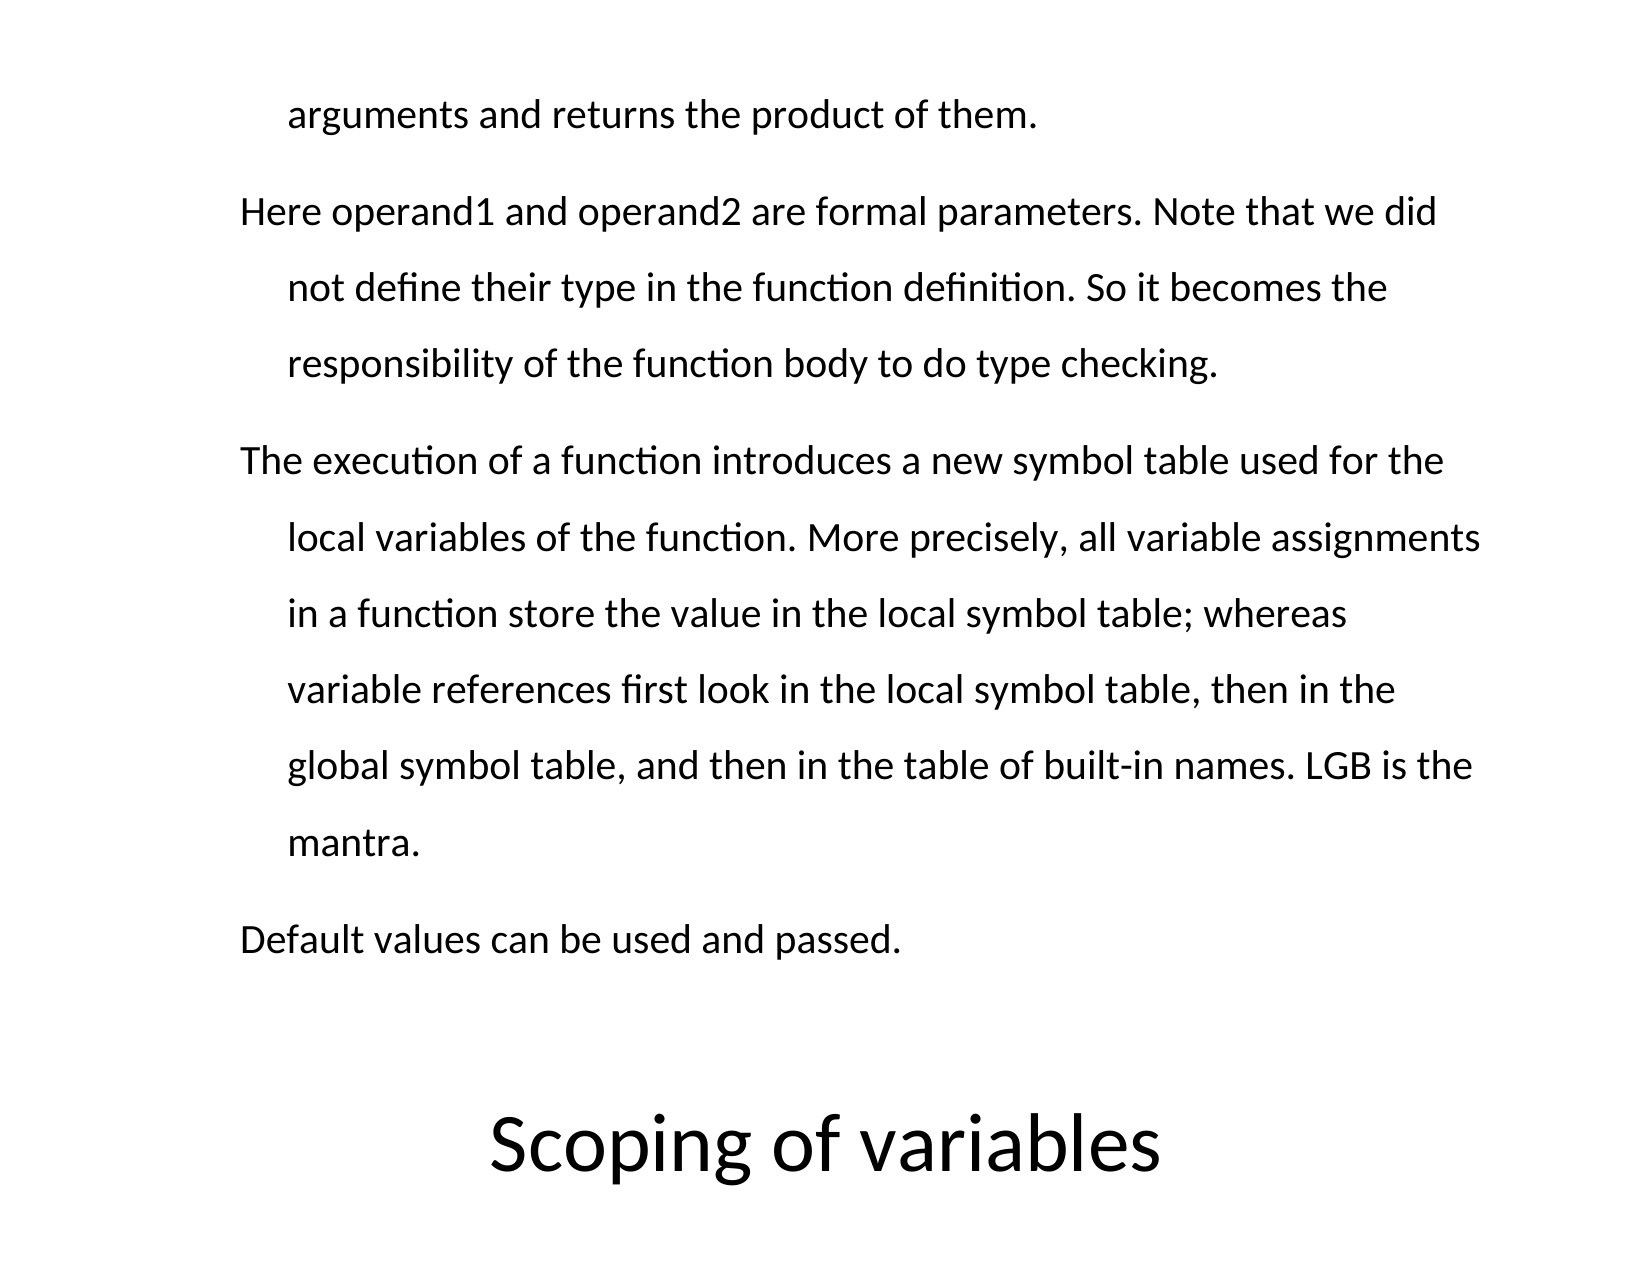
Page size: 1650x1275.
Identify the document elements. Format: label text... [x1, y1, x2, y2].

table_header [75, 1068, 221, 1229]
table_cell [75, 59, 221, 1005]
table_header Scoping of variables [221, 1068, 1575, 1229]
table_cell arguments and returns the product of them. Here operand1 and operand2 are formal parameters. Note that we did not define their type in the function definition. So it becomes the responsibility of the function body to do type checking. The execution of a function introduces a new symbol table used for the local variables of the function. More precisely, all variable assignments in a function store the value in the local symbol table; whereas variable references first look in the local symbol table, then in the global symbol table, and then in the table of built-in names. LGB is the mantra. Default values can be used and passed. [221, 59, 1575, 1005]
